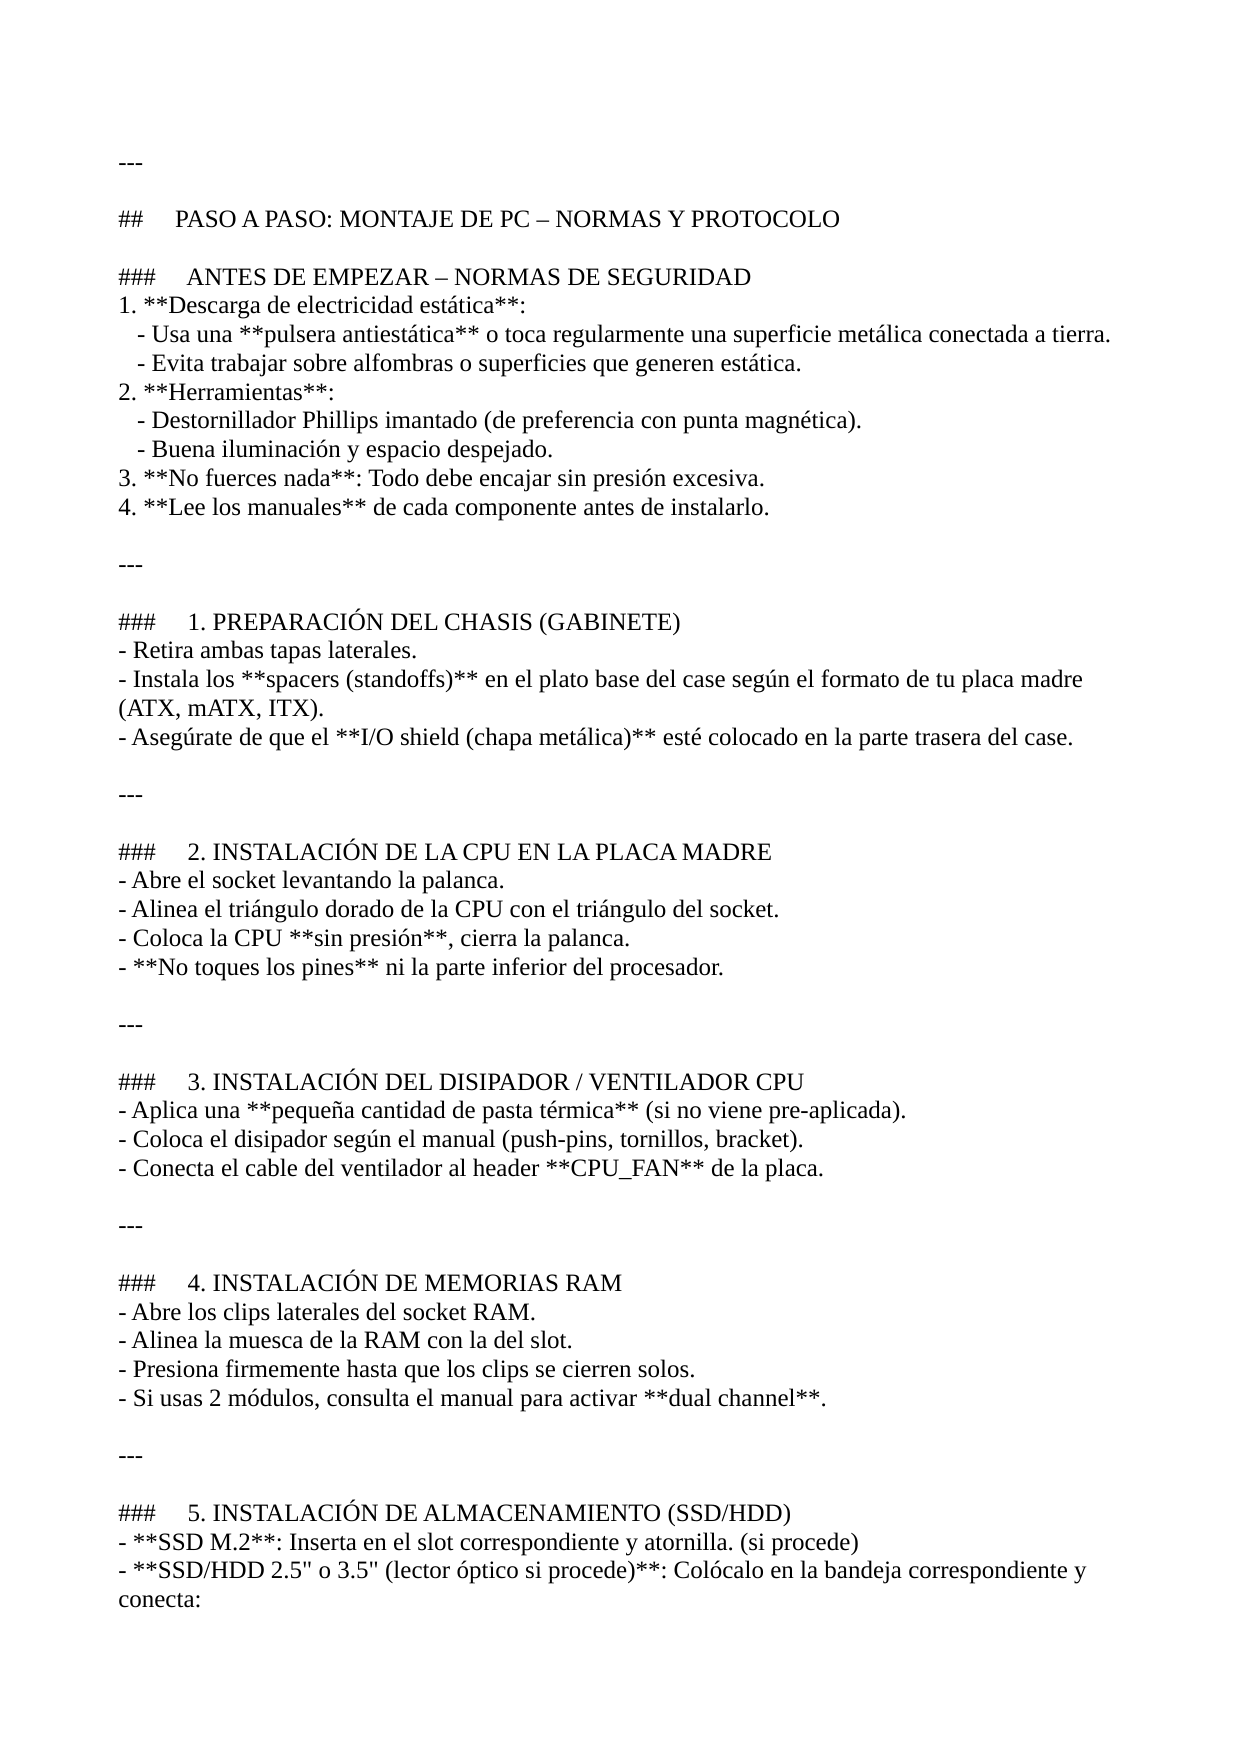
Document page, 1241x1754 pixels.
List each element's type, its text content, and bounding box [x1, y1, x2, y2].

text ### 🧩 1. PREPARACIÓN DEL CHASIS (GABINETE) [118, 607, 1122, 636]
text - Coloca la CPU **sin presión**, cierra la palanca. [118, 923, 1122, 952]
text --- [118, 549, 1122, 578]
text --- [118, 147, 1122, 176]
text ### 🔧 ANTES DE EMPEZAR – NORMAS DE SEGURIDAD [118, 262, 1122, 291]
text - Presiona firmemente hasta que los clips se cierren solos. [118, 1354, 1122, 1383]
text 2. **Herramientas**: [118, 377, 1122, 406]
text 4. **Lee los manuales** de cada componente antes de instalarlo. [118, 492, 1122, 521]
text ### 🧠 2. INSTALACIÓN DE LA CPU EN LA PLACA MADRE [118, 837, 1122, 866]
text - Instala los **spacers (standoffs)** en el plato base del case según el formato de tu placa madre (ATX, mATX, ITX). [118, 664, 1122, 722]
text --- [118, 1211, 1122, 1239]
text ### 🧊 3. INSTALACIÓN DEL DISIPADOR / VENTILADOR CPU [118, 1067, 1122, 1096]
text - Aplica una **pequeña cantidad de pasta térmica** (si no viene pre-aplicada). [118, 1096, 1122, 1124]
text --- [118, 1009, 1122, 1038]
text - Evita trabajar sobre alfombras o superficies que generen estática. [118, 348, 1122, 377]
text - **SSD/HDD 2.5" o 3.5" (lector óptico si procede)**: Colócalo en la bandeja correspondiente y conecta: [118, 1556, 1122, 1613]
text - Alinea el triángulo dorado de la CPU con el triángulo del socket. [118, 894, 1122, 923]
text --- [118, 779, 1122, 808]
text 3. **No fuerces nada**: Todo debe encajar sin presión excesiva. [118, 463, 1122, 492]
text - **SSD M.2**: Inserta en el slot correspondiente y atornilla. (si procede) [118, 1527, 1122, 1556]
text - **No toques los pines** ni la parte inferior del procesador. [118, 952, 1122, 981]
text - Abre el socket levantando la palanca. [118, 866, 1122, 894]
text ### 💽 5. INSTALACIÓN DE ALMACENAMIENTO (SSD/HDD) [118, 1498, 1122, 1527]
text - Retira ambas tapas laterales. [118, 636, 1122, 664]
text ## ✅ PASO A PASO: MONTAJE DE PC – NORMAS Y PROTOCOLO [118, 204, 1122, 233]
text - Destornillador Phillips imantado (de preferencia con punta magnética). [118, 406, 1122, 434]
text --- [118, 1441, 1122, 1469]
text - Conecta el cable del ventilador al header **CPU_FAN** de la placa. [118, 1153, 1122, 1182]
text - Si usas 2 módulos, consulta el manual para activar **dual channel**. [118, 1383, 1122, 1412]
text ### 💾 4. INSTALACIÓN DE MEMORIAS RAM [118, 1268, 1122, 1297]
text - Usa una **pulsera antiestática** o toca regularmente una superficie metálica conectada a tierra. [118, 319, 1122, 348]
text - Abre los clips laterales del socket RAM. [118, 1297, 1122, 1326]
text - Asegúrate de que el **I/O shield (chapa metálica)** esté colocado en la parte trasera del case. [118, 722, 1122, 751]
text 1. **Descarga de electricidad estática**: [118, 291, 1122, 319]
text - Alinea la muesca de la RAM con la del slot. [118, 1326, 1122, 1354]
text - Buena iluminación y espacio despejado. [118, 434, 1122, 463]
text - Coloca el disipador según el manual (push-pins, tornillos, bracket). [118, 1124, 1122, 1153]
